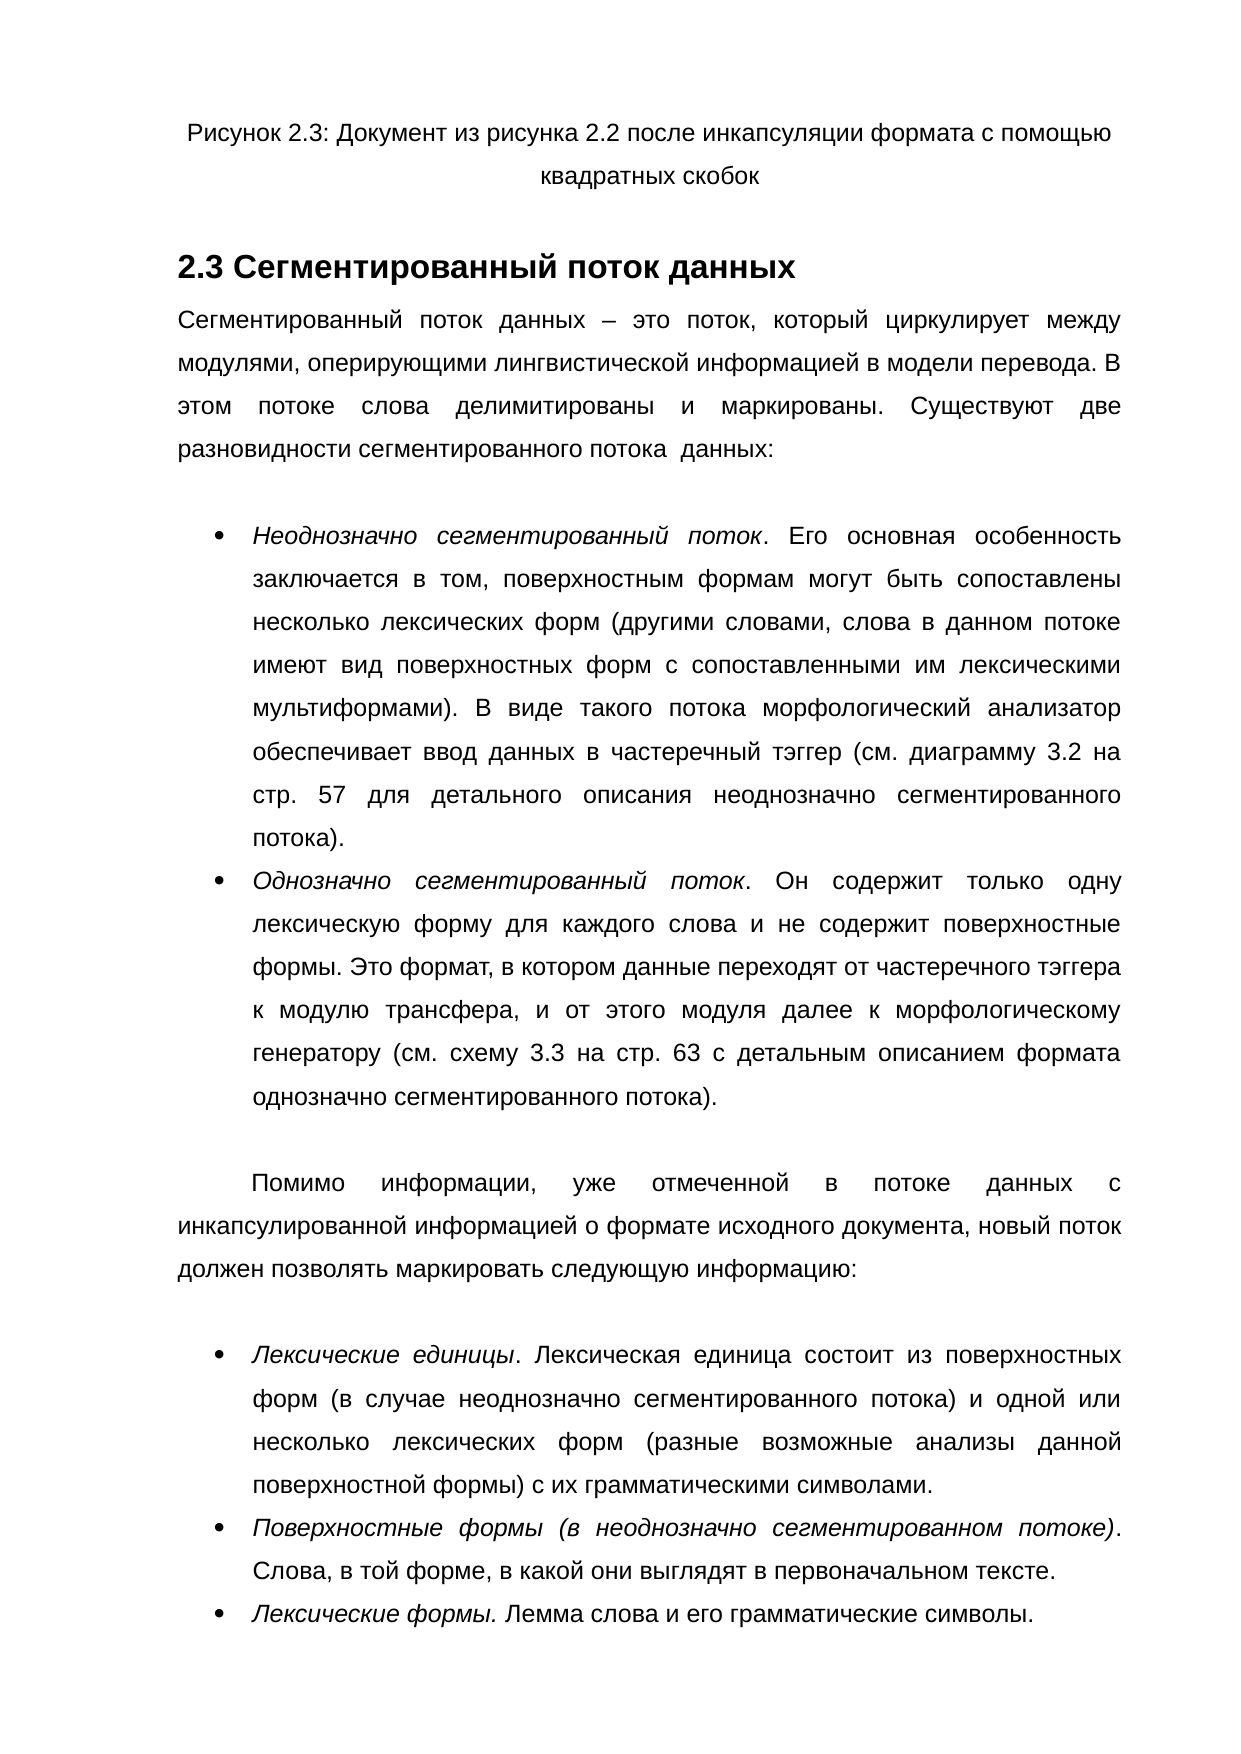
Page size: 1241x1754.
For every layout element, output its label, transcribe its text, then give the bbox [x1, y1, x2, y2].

list Лексические формы. Лемма слова и его грамматические символы. [215, 1599, 1122, 1628]
text Помимо информации, уже отмеченной в потоке данных с инкапсулированной информацией о формате исходного документа, новый поток должен позволять маркировать следующую информацию: [177, 1168, 1122, 1283]
text 2.3 Сегментированный поток данных [177, 247, 1122, 286]
text Рисунок 2.3: Документ из рисунка 2.2 после инкапсуляции формата с помощью квадратных скобок [177, 118, 1122, 190]
list Поверхностные формы (в неоднозначно сегментированном потоке). Слова, в той форме, в какой они выглядят в первоначальном тексте. [215, 1513, 1122, 1585]
list Неоднозначно сегментированный поток. Его основная особенность заключается в том, поверхностным формам могут быть сопоставлены несколько лексических форм (другими словами, слова в данном потоке имеют вид поверхностных форм с сопоставленными им лексическими мультиформами). В виде такого потока морфологический анализатор обеспечивает ввод данных в частеречный тэггер (см. диаграмму 3.2 на стр. 57 для детального описания неоднозначно сегментированного потока). [215, 521, 1122, 851]
list Однозначно сегментированный поток. Он содержит только одну лексическую форму для каждого слова и не содержит поверхностные формы. Это формат, в котором данные переходят от частеречного тэггера к модулю трансфера, и от этого модуля далее к морфологическому генератору (см. схему 3.3 на стр. 63 с детальным описанием формата однозначно сегментированного потока). [215, 866, 1122, 1110]
text Сегментированный поток данных – это поток, который циркулирует между модулями, оперирующими лингвистической информацией в модели перевода. В этом потоке слова делимитированы и маркированы. Существуют две разновидности сегментированного потока данных: [177, 305, 1122, 463]
list Лексические единицы. Лексическая единица состоит из поверхностных форм (в случае неоднозначно сегментированного потока) и одной или несколько лексических форм (разные возможные анализы данной поверхностной формы) с их грамматическими символами. [215, 1340, 1122, 1498]
